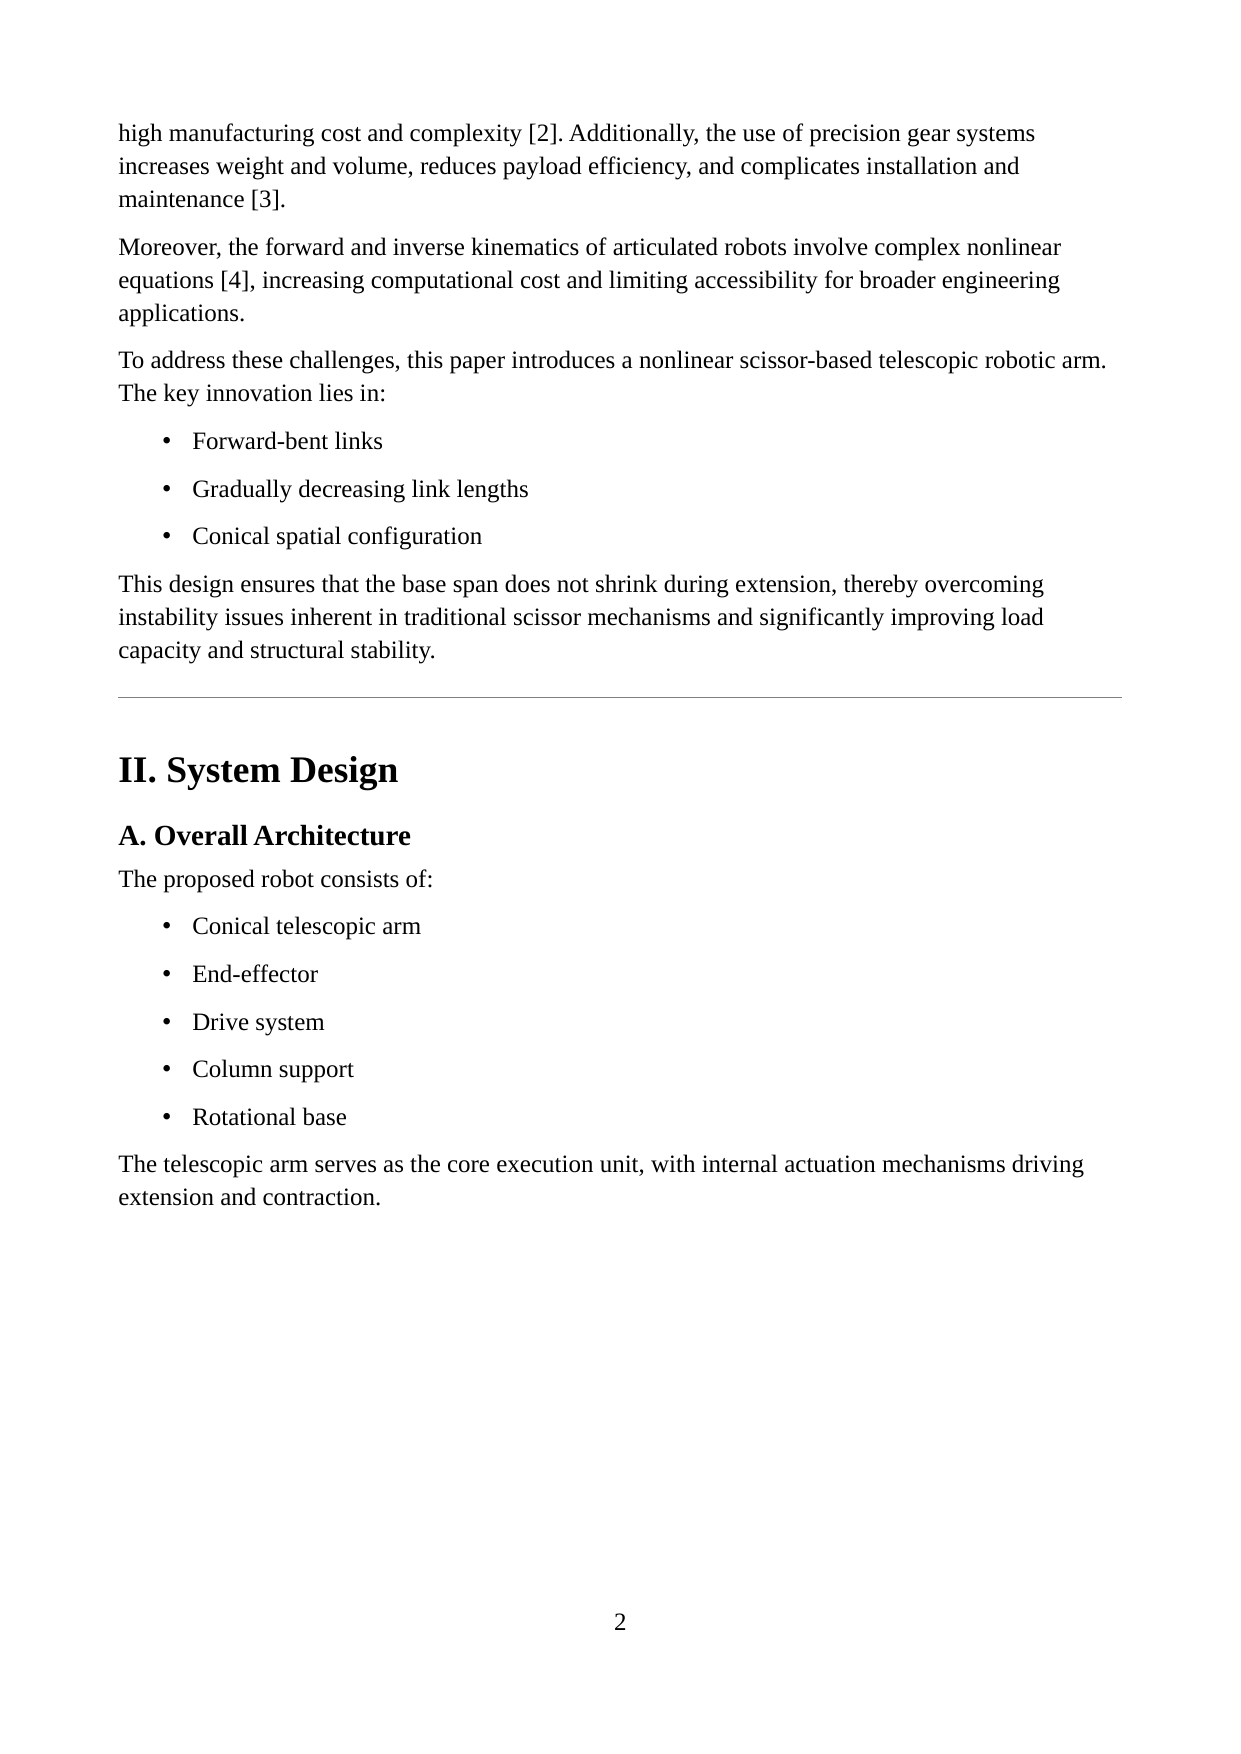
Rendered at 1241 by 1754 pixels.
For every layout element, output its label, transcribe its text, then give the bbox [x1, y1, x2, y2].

list End-effector [162, 959, 1122, 988]
text To address these challenges, this paper introduces a nonlinear scissor-based telescopic robotic arm. The key innovation lies in: [118, 345, 1122, 407]
list Conical telescopic arm [162, 911, 1122, 940]
list Gradually decreasing link lengths [162, 474, 1122, 502]
text Moreover, the forward and inverse kinematics of articulated robots involve complex nonlinear equations [4], increasing computational cost and limiting accessibility for broader engineering applications. [118, 232, 1122, 327]
subtitle A. Overall Architecture [118, 818, 1122, 851]
subtitle II. System Design [118, 748, 1122, 791]
list Drive system [162, 1007, 1122, 1035]
list Column support [162, 1054, 1122, 1083]
list Forward-bent links [162, 426, 1122, 455]
list Conical spatial configuration [162, 521, 1122, 550]
text The proposed robot consists of: [118, 864, 1122, 893]
text high manufacturing cost and complexity [2]. Additionally, the use of precision gear systems increases weight and volume, reduces payload efficiency, and complicates installation and maintenance [3]. [118, 118, 1122, 213]
text The telescopic arm serves as the core execution unit, with internal actuation mechanisms driving extension and contraction. [118, 1149, 1122, 1211]
list Rotational base [162, 1102, 1122, 1131]
text This design ensures that the base span does not shrink during extension, thereby overcoming instability issues inherent in traditional scissor mechanisms and significantly improving load capacity and structural stability. [118, 569, 1122, 664]
